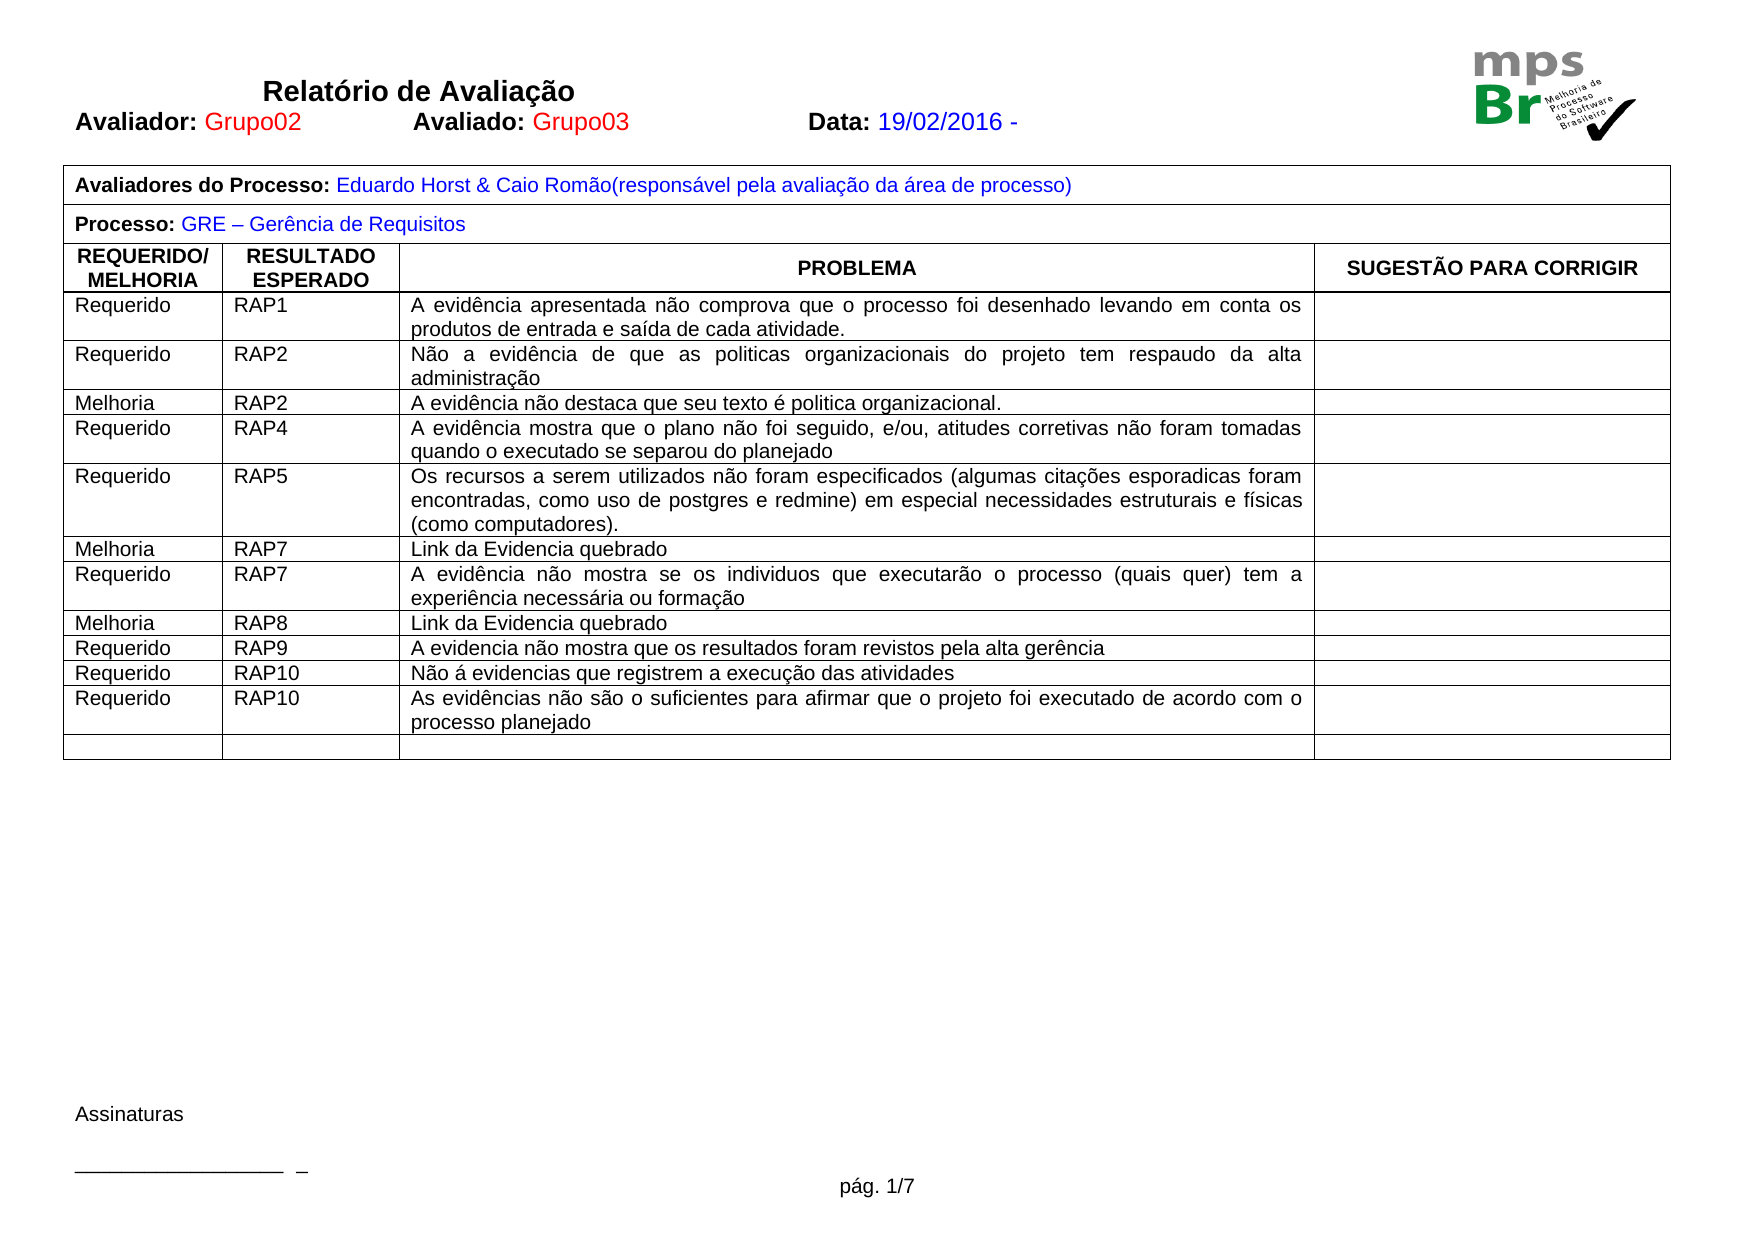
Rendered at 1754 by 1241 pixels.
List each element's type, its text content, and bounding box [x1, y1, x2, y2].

table_cell RAP7 [223, 537, 399, 561]
table_cell [223, 735, 399, 759]
table_cell RESULTADO ESPERADO [223, 244, 399, 291]
table_cell RAP5 [223, 464, 399, 536]
table_cell Melhoria [64, 611, 222, 635]
table_cell Melhoria [64, 537, 222, 561]
table_cell [1315, 341, 1670, 389]
table_cell [1315, 686, 1670, 734]
table_cell Requerido [64, 661, 222, 685]
table_cell Requerido [64, 686, 222, 734]
table_cell A evidencia não mostra que os resultados foram revistos pela alta gerência [400, 636, 1314, 660]
table_cell [1315, 293, 1670, 340]
table_cell RAP4 [223, 415, 399, 463]
table_cell [1315, 562, 1670, 610]
table_cell Requerido [64, 293, 222, 340]
table_header Avaliadores do Processo: Eduardo Horst & Caio Romão(responsável pela avaliação da área de processo) [64, 166, 1670, 204]
table_cell RAP2 [223, 390, 399, 414]
table_cell [400, 735, 1314, 759]
table_cell [1315, 464, 1670, 536]
table_cell A evidência mostra que o plano não foi seguido, e/ou, atitudes corretivas não foram tomadas quando o executado se separou do planejado [400, 415, 1314, 463]
table_cell Os recursos a serem utilizados não foram especificados (algumas citações esporadicas foram encontradas, como uso de postgres e redmine) em especial necessidades estruturais e físicas (como computadores). [400, 464, 1314, 536]
table_cell [1315, 537, 1670, 561]
table_cell RAP9 [223, 636, 399, 660]
table_cell [1315, 661, 1670, 685]
picture [1471, 35, 1647, 148]
table_cell RAP1 [223, 293, 399, 340]
table_cell [1315, 611, 1670, 635]
table_cell Requerido [64, 341, 222, 389]
table_cell Melhoria [64, 390, 222, 414]
table_cell Requerido [64, 415, 222, 463]
table_cell As evidências não são o suficientes para afirmar que o projeto foi executado de acordo com o processo planejado [400, 686, 1314, 734]
table_cell [1315, 636, 1670, 660]
table_cell RAP10 [223, 686, 399, 734]
table_cell [64, 735, 222, 759]
table_cell Requerido [64, 636, 222, 660]
table_cell Não a evidência de que as politicas organizacionais do projeto tem respaudo da alta administração [400, 341, 1314, 389]
table_cell A evidência apresentada não comprova que o processo foi desenhado levando em conta os produtos de entrada e saída de cada atividade. [400, 293, 1314, 340]
table_cell RAP2 [223, 341, 399, 389]
table_cell SUGESTÃO PARA CORRIGIR [1315, 244, 1670, 291]
table_cell A evidência não destaca que seu texto é politica organizacional. [400, 390, 1314, 414]
table_cell [1315, 735, 1670, 759]
table_cell REQUERIDO/ MELHORIA [64, 244, 222, 291]
table_cell A evidência não mostra se os individuos que executarão o processo (quais quer) tem a experiência necessária ou formação [400, 562, 1314, 610]
table_cell [1315, 415, 1670, 463]
table_cell [1315, 390, 1670, 414]
table_cell RAP8 [223, 611, 399, 635]
table_cell RAP10 [223, 661, 399, 685]
table_cell Link da Evidencia quebrado [400, 537, 1314, 561]
table_cell Link da Evidencia quebrado [400, 611, 1314, 635]
table_cell Requerido [64, 562, 222, 610]
table_cell PROBLEMA [400, 244, 1314, 291]
table_cell Processo: GRE – Gerência de Requisitos [64, 205, 1670, 242]
table_cell RAP7 [223, 562, 399, 610]
table_cell Não á evidencias que registrem a execução das atividades [400, 661, 1314, 685]
table_cell Requerido [64, 464, 222, 536]
